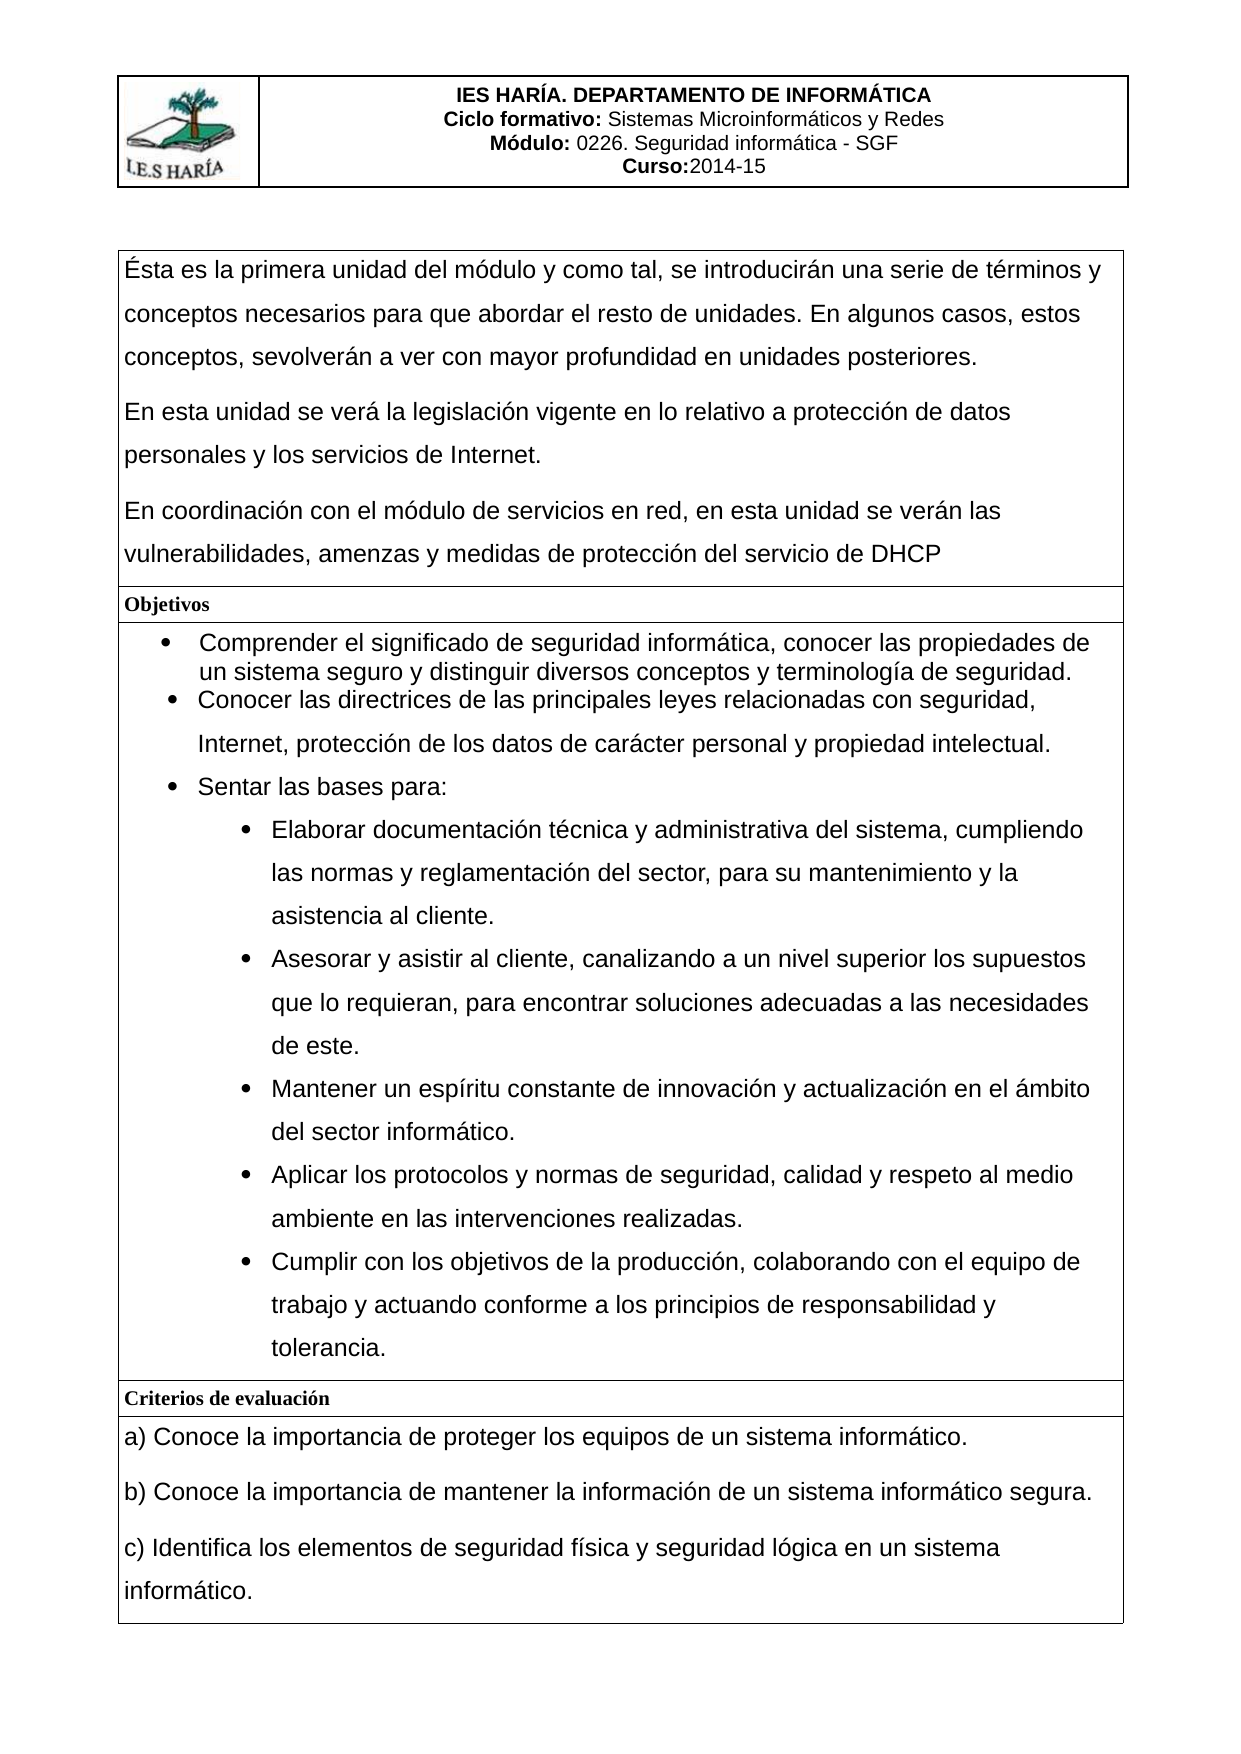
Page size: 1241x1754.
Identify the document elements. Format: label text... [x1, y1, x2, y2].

table_cell a) Conoce la importancia de proteger los equipos de un sistema informático. b) Conoce la importancia de mantener la información de un sistema informático segura. c) Identifica los elementos de seguridad física y seguridad lógica en un sistema informático. [119, 1417, 1123, 1623]
table_cell Objetivos [119, 587, 1123, 622]
picture [123, 82, 241, 180]
table_cell Ésta es la primera unidad del módulo y como tal, se introducirán una serie de términos y conceptos necesarios para que abordar el resto de unidades. En algunos casos, estos conceptos, sevolverán a ver con mayor profundidad en unidades posteriores. En esta unidad se verá la legislación vigente en lo relativo a protección de datos personales y los servicios de Internet. En coordinación con el módulo de servicios en red, en esta unidad se verán las vulnerabilidades, amenzas y medidas de protección del servicio de DHCP [119, 251, 1123, 586]
table_cell Criterios de evaluación [119, 1381, 1123, 1416]
table_cell Comprender el significado de seguridad informática, conocer las propiedades de un sistema seguro y distinguir diversos conceptos y terminología de seguridad. Conocer las directrices de las principales leyes relacionadas con seguridad, Internet, protección de los datos de carácter personal y propiedad intelectual. Sentar las bases para: Elaborar documentación técnica y administrativa del sistema, cumpliendo las normas y reglamentación del sector, para su mantenimiento y la asistencia al cliente. Asesorar y asistir al cliente, canalizando a un nivel superior los supuestos que lo requieran, para encontrar soluciones adecuadas a las necesidades de este. Mantener un espíritu constante de innovación y actualización en el ámbito del sector informático. Aplicar los protocolos y normas de seguridad, calidad y respeto al medio ambiente en las intervenciones realizadas. Cumplir con los objetivos de la producción, colaborando con el equipo de trabajo y actuando conforme a los principios de responsabilidad y tolerancia. [119, 623, 1123, 1380]
